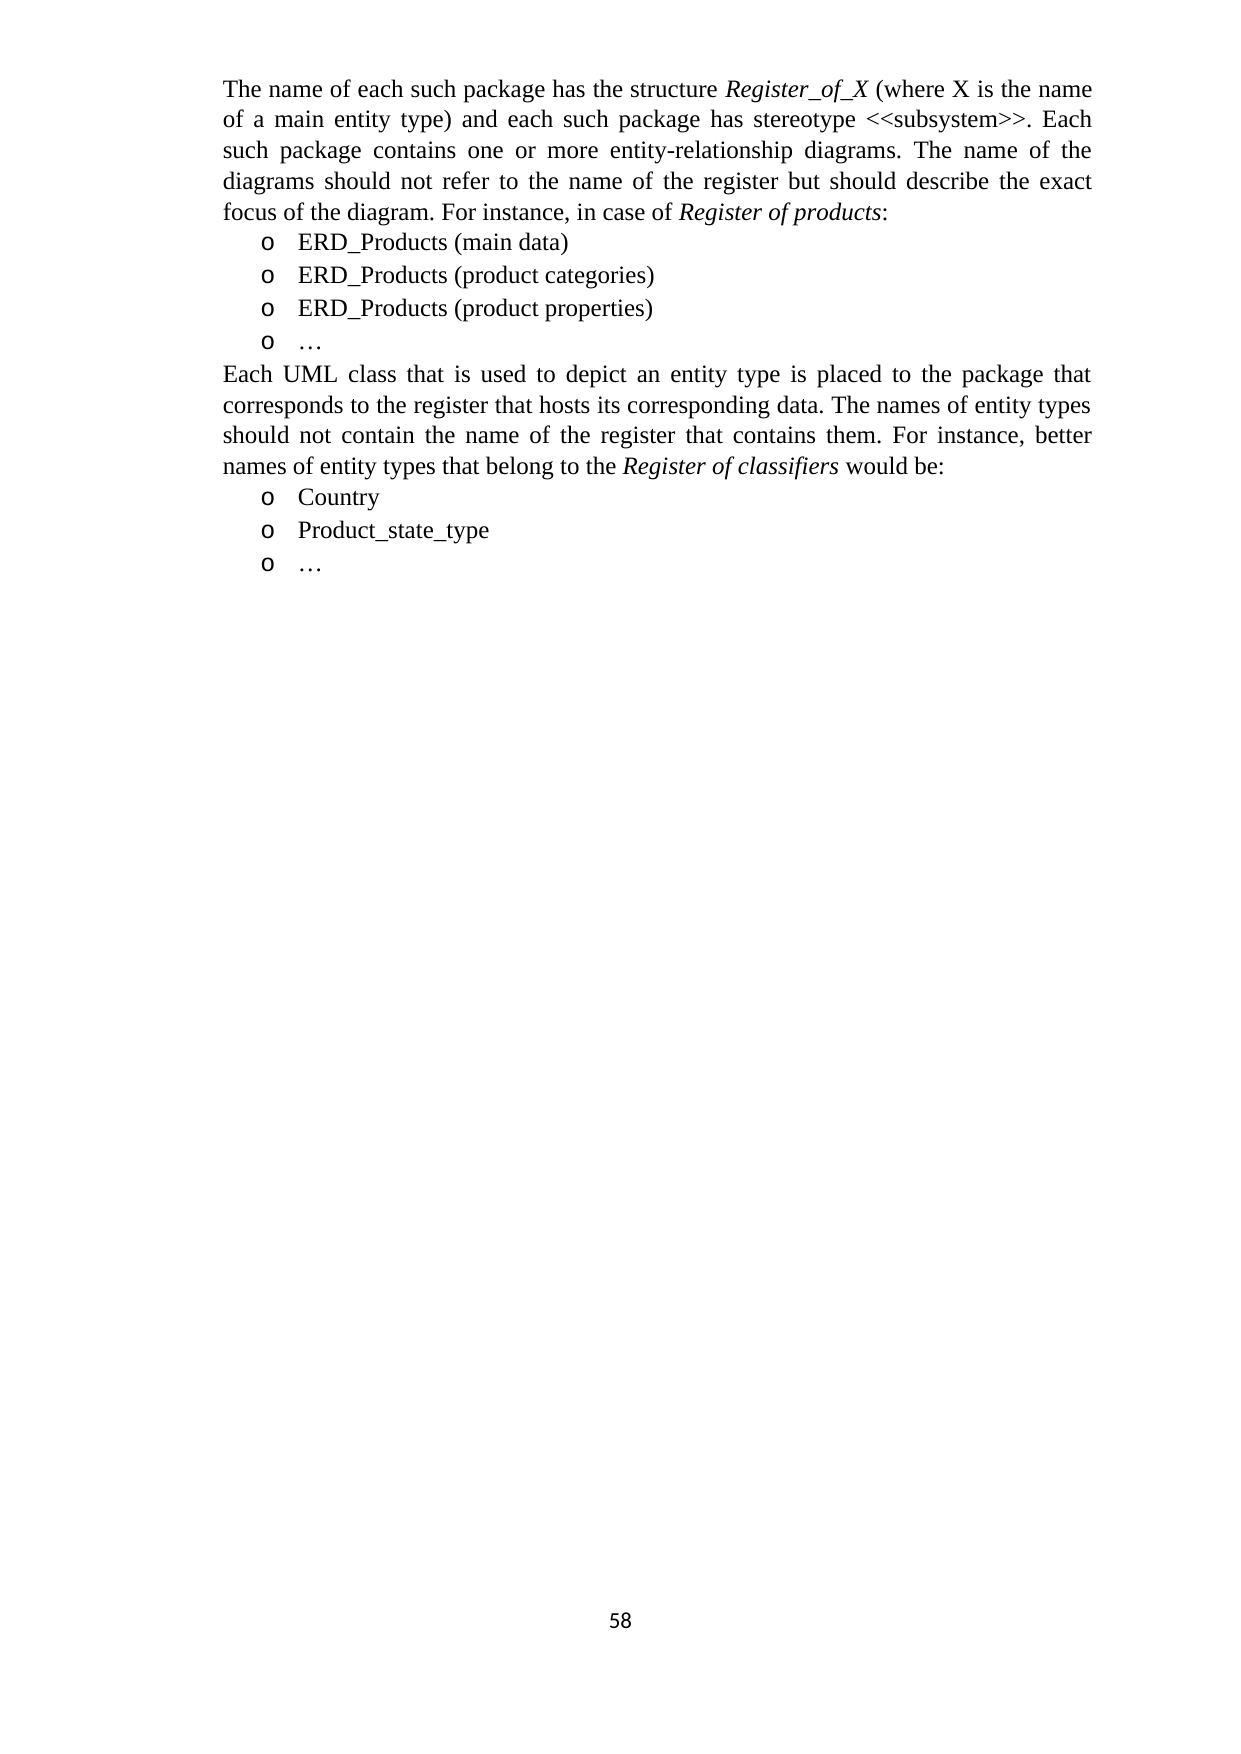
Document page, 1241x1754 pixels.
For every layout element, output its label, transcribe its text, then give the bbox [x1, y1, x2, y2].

list The name of each such package has the structure Register_of_X (where X is the name of a main entity type) and each such package has stereotype <<subsystem>>. Each such package contains one or more entity-relationship diagrams. The name of the diagrams should not refer to the name of the register but should describe the exact focus of the diagram. For instance, in case of Register of products: [223, 74, 1093, 225]
list ERD_Products (product categories) [260, 260, 1093, 291]
list Country [260, 482, 1093, 513]
list ERD_Products (main data) [260, 227, 1093, 258]
list ERD_Products (product properties) [260, 293, 1093, 324]
list Product_state_type [260, 515, 1093, 546]
list … [260, 326, 1093, 357]
list … [260, 548, 1093, 579]
text Each UML class that is used to depict an entity type is placed to the package that corresponds to the register that hosts its corresponding data. The names of entity types should not contain the name of the register that contains them. For instance, better names of entity types that belong to the Register of classifiers would be: [223, 359, 1093, 480]
